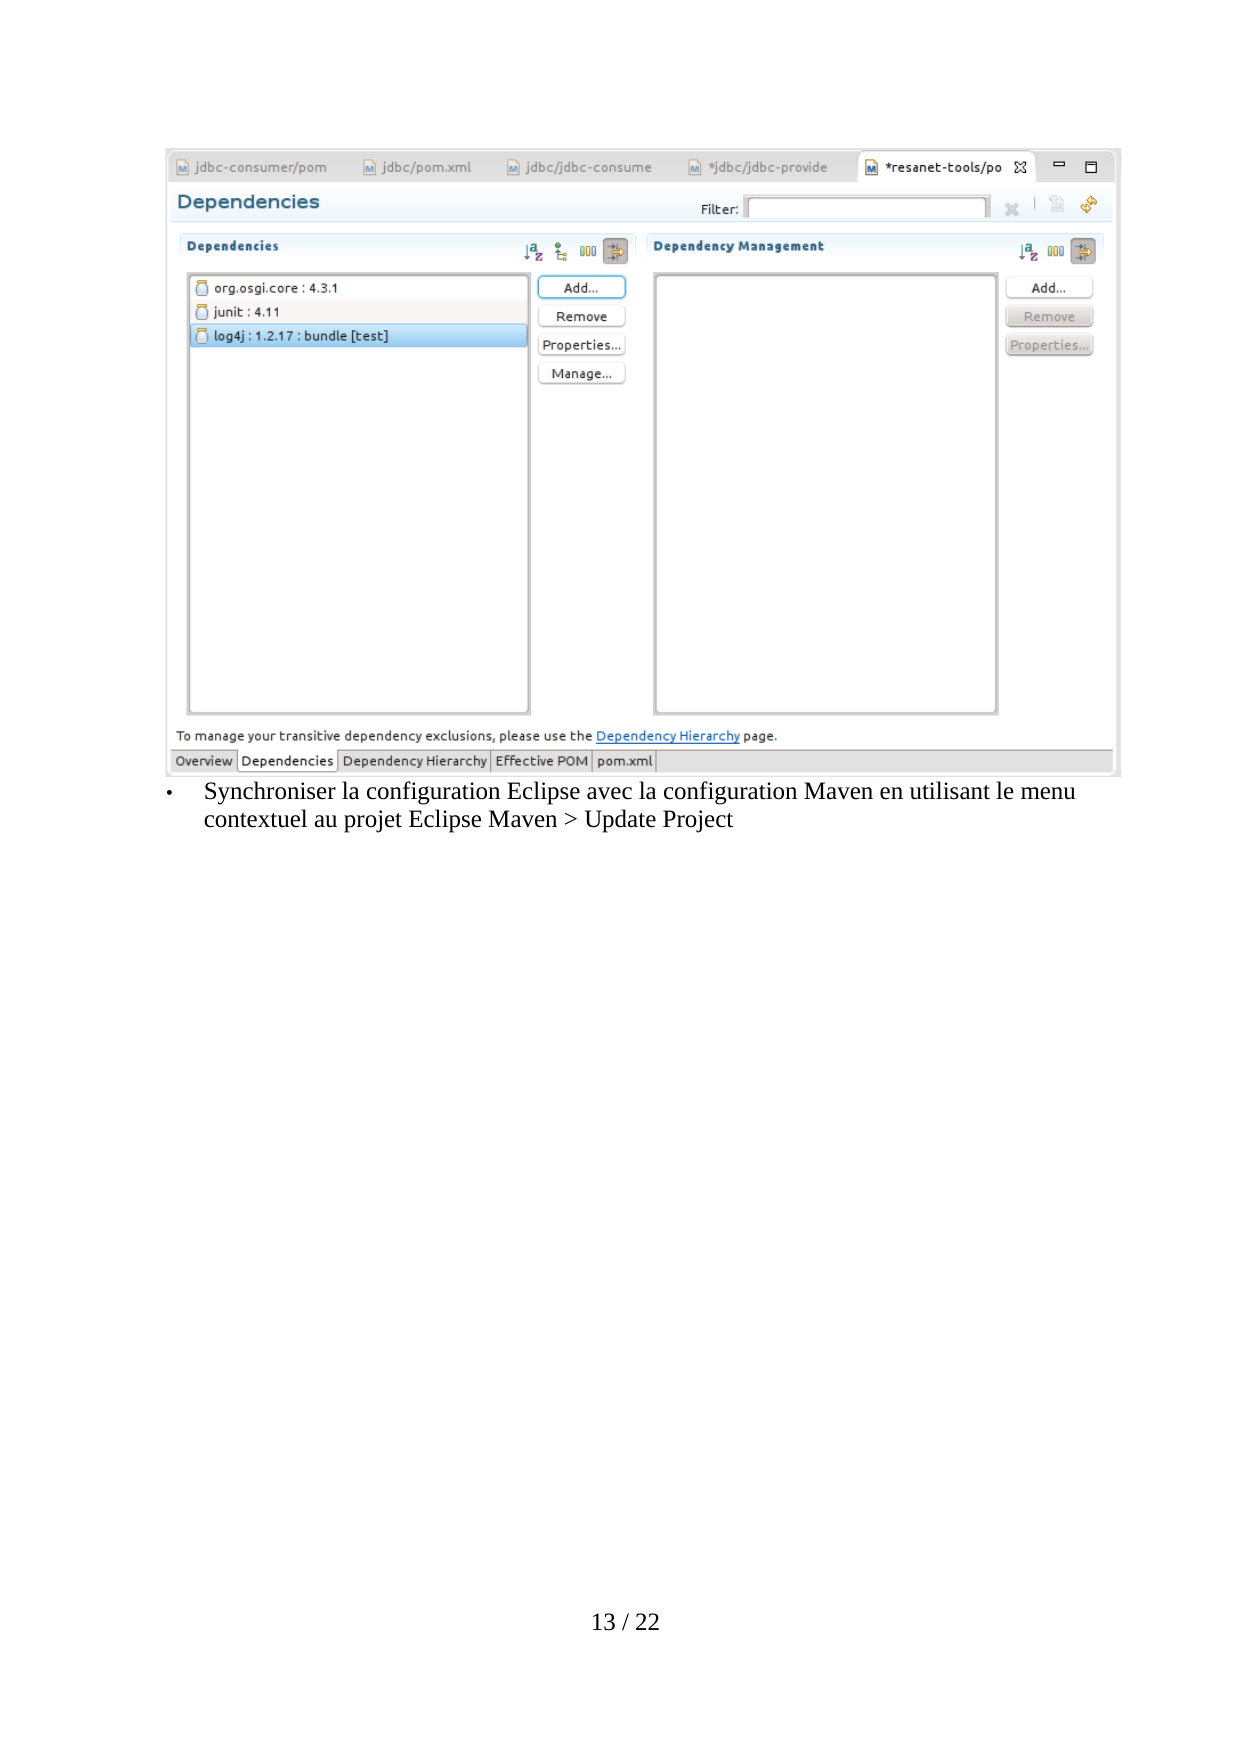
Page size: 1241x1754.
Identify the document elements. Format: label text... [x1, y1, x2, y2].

list Synchroniser la configuration Eclipse avec la configuration Maven en utilisant le menu contextuel au projet Eclipse Maven > Update Project [166, 777, 1122, 832]
picture [165, 148, 1122, 777]
